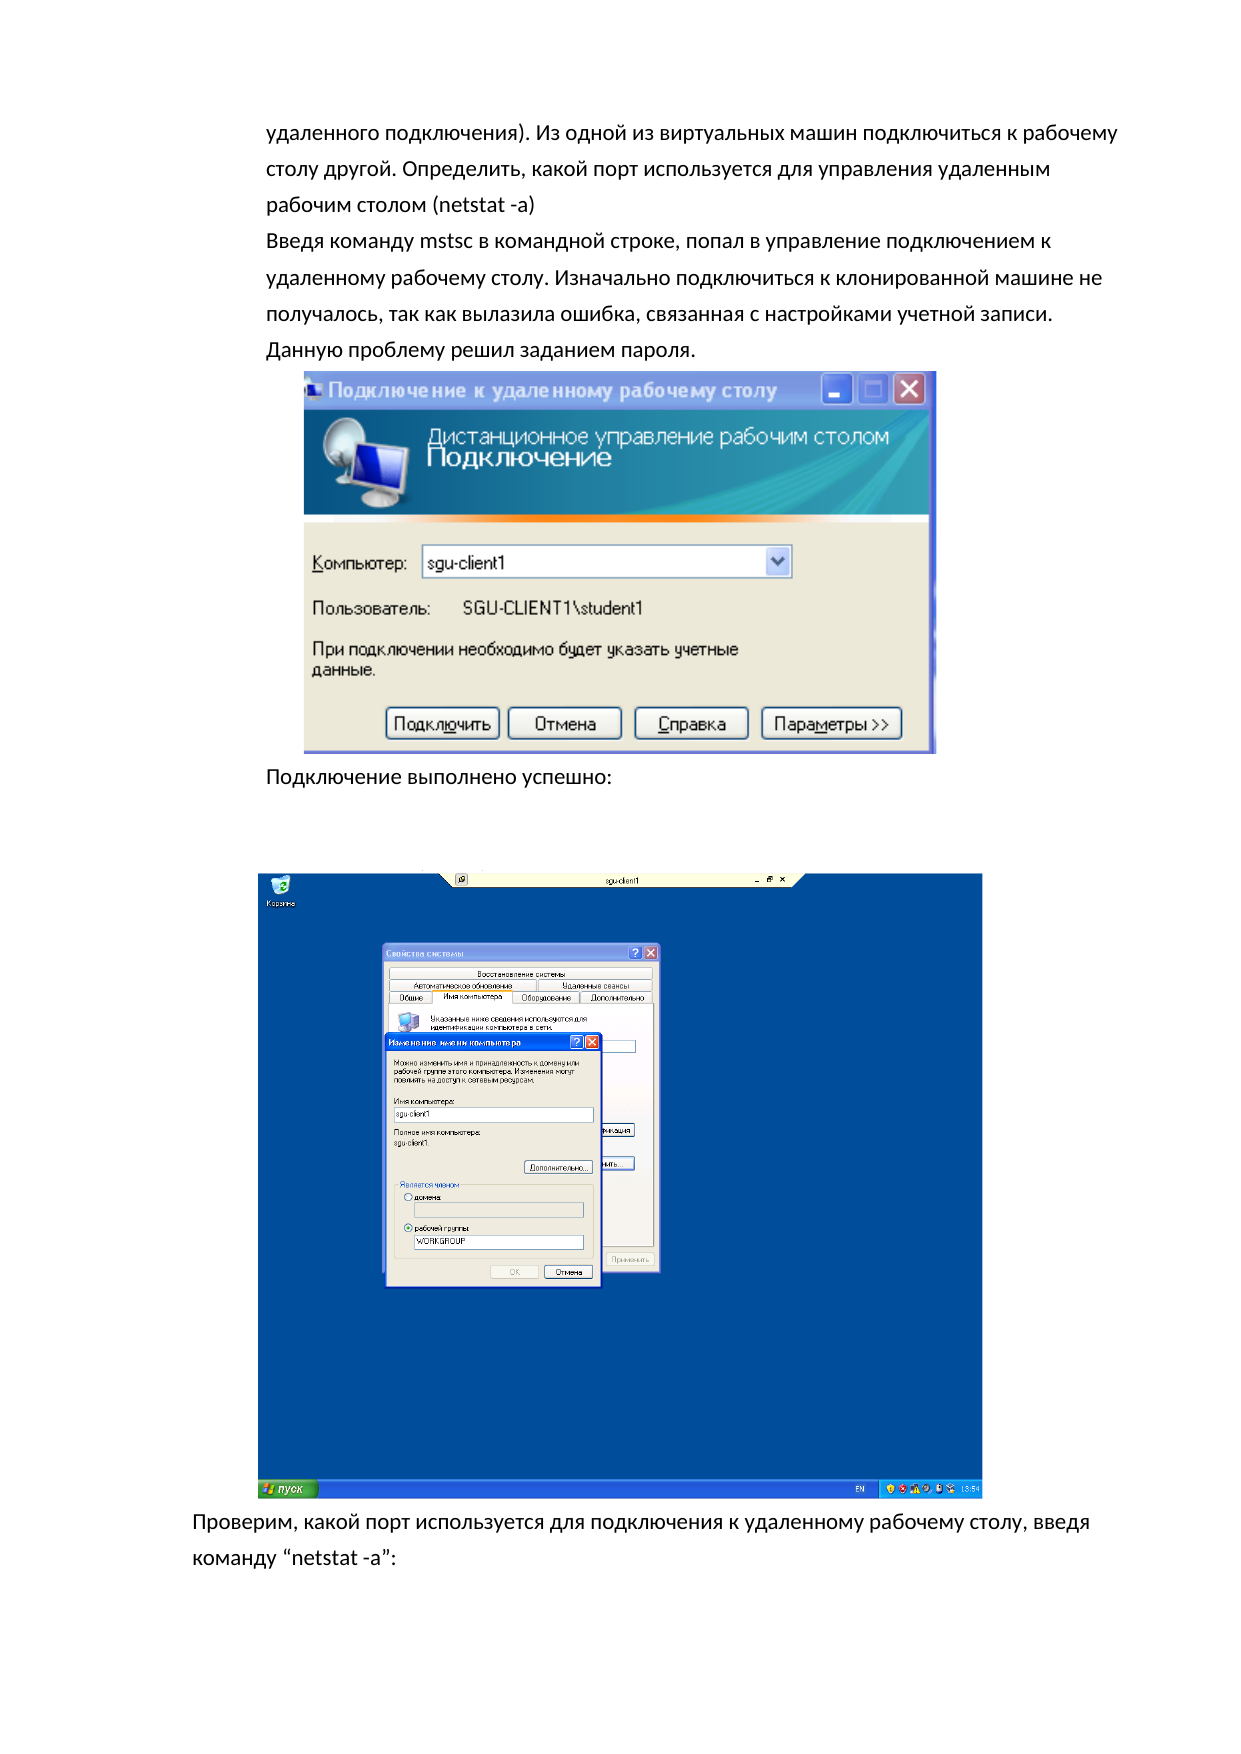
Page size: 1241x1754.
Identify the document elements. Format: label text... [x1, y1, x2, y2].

list удаленного подключения). Из одной из виртуальных машин подключиться к рабочему столу другой. Определить, какой порт используется для управления удаленным рабочим столом (netstat -a) [236, 118, 1122, 218]
picture [303, 371, 937, 754]
list Проверим, какой порт используется для подключения к удаленному рабочему столу, введя команду “netstat -a”: [162, 871, 1122, 1571]
list Подключение выполнено успешно: [236, 371, 1122, 790]
picture [258, 870, 983, 1499]
list Введя команду mstsc в командной строке, попал в управление подключением к удаленному рабочему столу. Изначально подключиться к клонированной машине не получалось, так как вылазила ошибка, связанная с настройками учетной записи. Данную проблему решил заданием пароля. [236, 227, 1122, 363]
